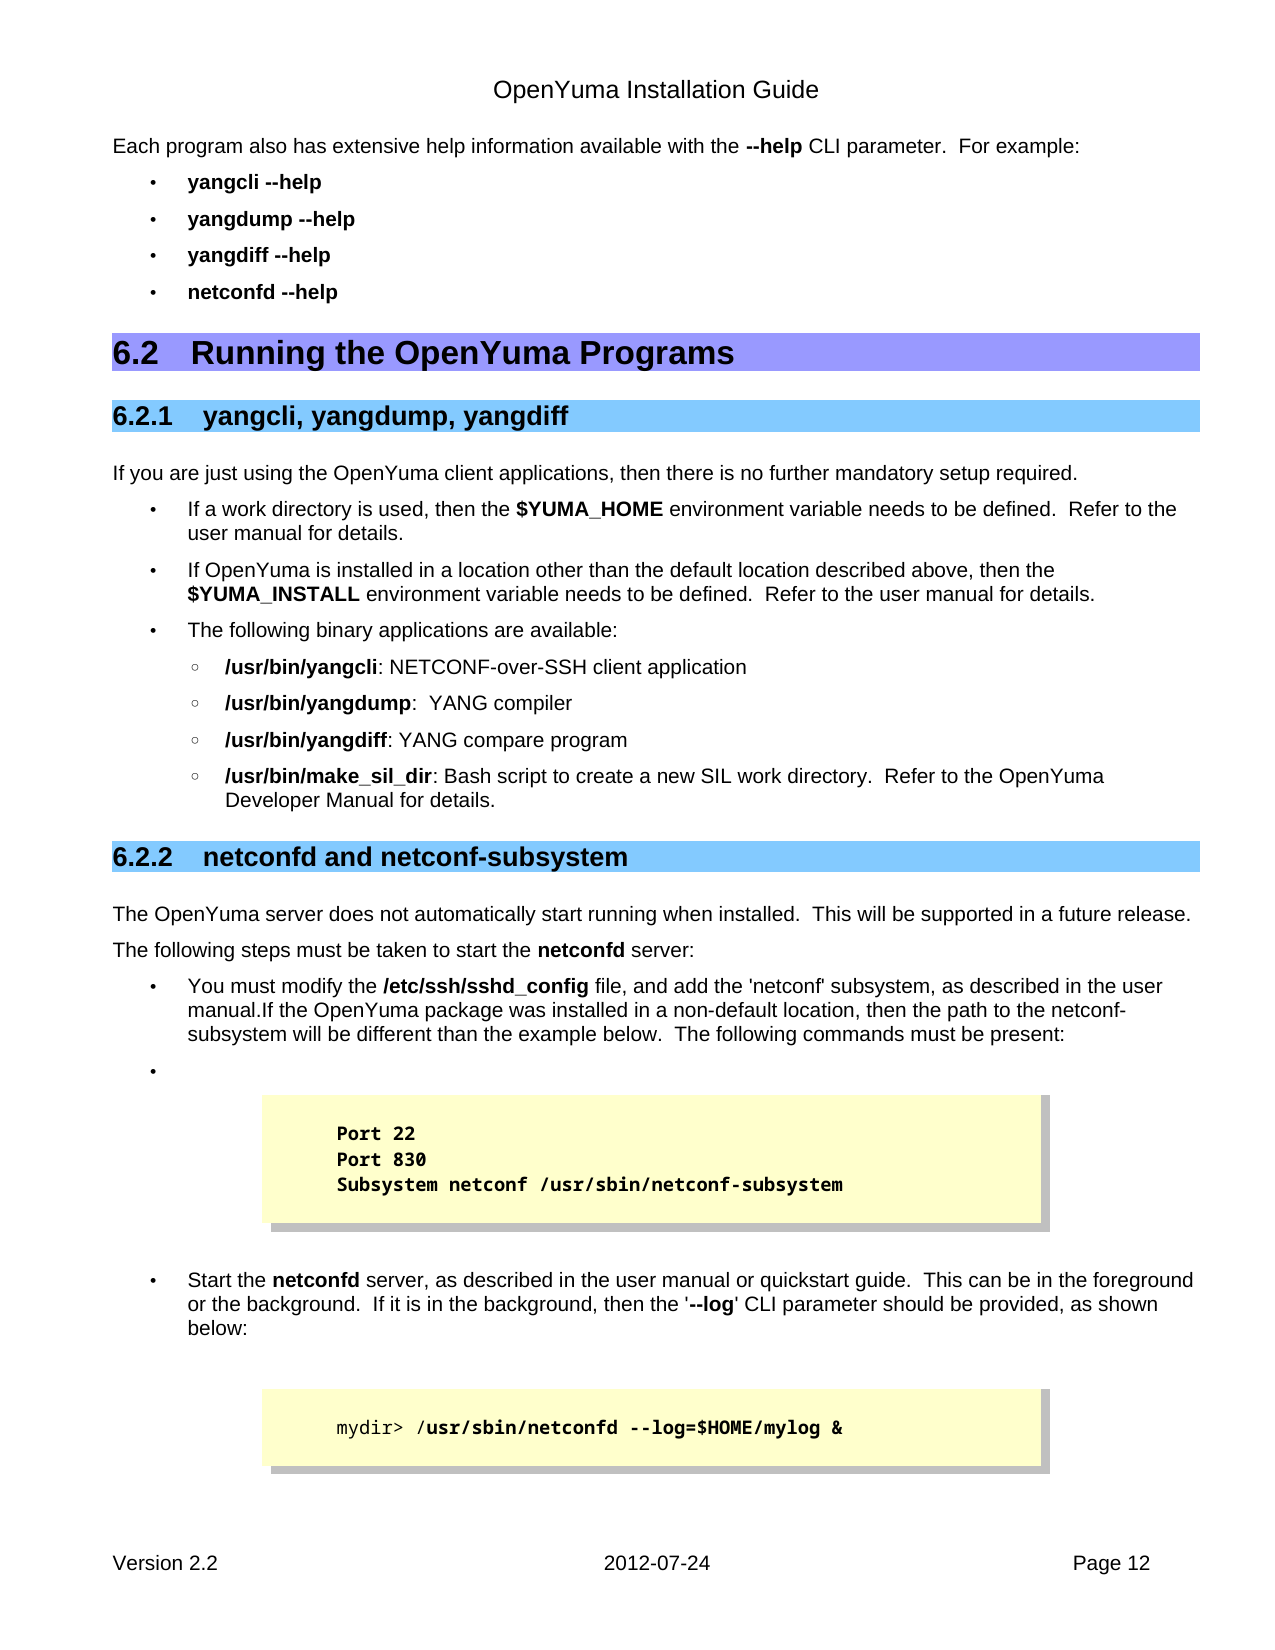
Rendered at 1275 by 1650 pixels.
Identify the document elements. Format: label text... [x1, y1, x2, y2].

text Each program also has extensive help information available with the --help CLI parameter. For example: [112, 134, 1200, 158]
list If a work directory is used, then the $YUMA_HOME environment variable needs to be defined. Refer to the user manual for details. [150, 497, 1200, 545]
list Start the netconfd server, as described in the user manual or quickstart guide. This can be in the foreground or the background. If it is in the background, then the '--log' CLI parameter should be provided, as shown below: [150, 1268, 1200, 1340]
text The following steps must be taken to start the netconfd server: [112, 938, 1200, 962]
list yangdiff --help [150, 243, 1200, 267]
text Port 22 [262, 1095, 1041, 1146]
text mydir> /usr/sbin/netconfd --log=$HOME/mylog & [262, 1389, 1041, 1466]
list /usr/bin/yangdump: YANG compiler [187, 691, 1200, 715]
list The following binary applications are available: [150, 618, 1200, 642]
list You must modify the /etc/ssh/sshd_config file, and add the 'netconf' subsystem, as described in the user manual.If the OpenYuma package was installed in a non-default location, then the path to the netconf-subsystem will be different than the example below. The following commands must be present: [150, 974, 1200, 1046]
subtitle netconfd and netconf-subsystem [112, 841, 1200, 872]
text If you are just using the OpenYuma client applications, then there is no further mandatory setup required. [112, 461, 1200, 485]
list /usr/bin/make_sil_dir: Bash script to create a new SIL work directory. Refer to the OpenYuma Developer Manual for details. [187, 764, 1200, 812]
text The OpenYuma server does not automatically start running when installed. This will be supported in a future release. [112, 901, 1200, 925]
list /usr/bin/yangdiff: YANG compare program [187, 727, 1200, 751]
list If OpenYuma is installed in a location other than the default location described above, then the $YUMA_INSTALL environment variable needs to be defined. Refer to the user manual for details. [150, 558, 1200, 606]
list netconfd --help [150, 279, 1200, 303]
text Port 830 [262, 1146, 1041, 1172]
subtitle Running the OpenYuma Programs [112, 333, 1200, 371]
text Subsystem netconf /usr/sbin/netconf-subsystem [262, 1172, 1041, 1197]
list /usr/bin/yangcli: NETCONF-over-SSH client application [187, 654, 1200, 678]
list yangcli --help [150, 170, 1200, 194]
list yangdump --help [150, 207, 1200, 231]
subtitle yangcli, yangdump, yangdiff [112, 400, 1200, 432]
